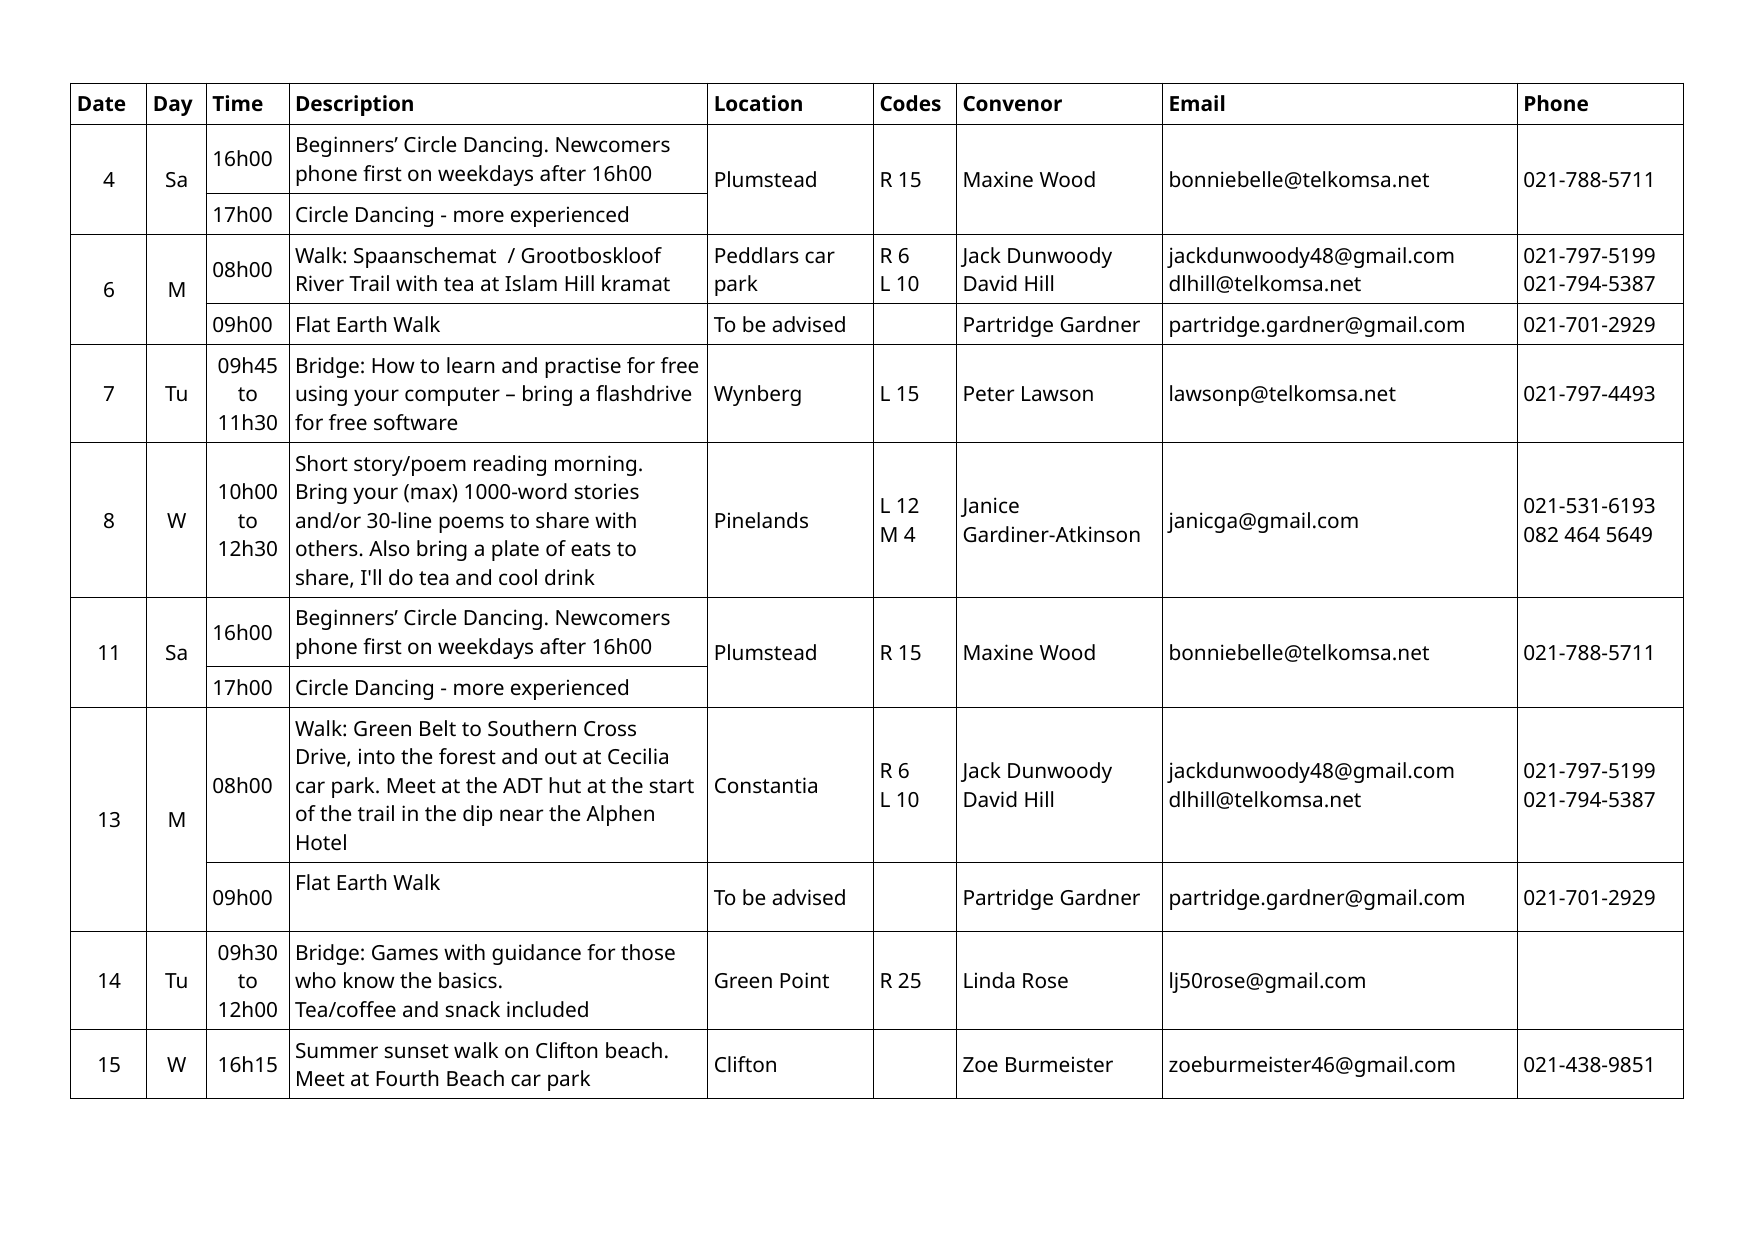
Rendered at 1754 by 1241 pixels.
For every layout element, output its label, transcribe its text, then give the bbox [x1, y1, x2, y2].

table_cell Wynberg [708, 345, 873, 442]
table_cell lawsonp@telkomsa.net [1163, 345, 1517, 442]
table_cell partridge.gardner@gmail.com [1163, 863, 1517, 931]
table_cell Walk: Spaanschemat / Grootboskloof River Trail with tea at Islam Hill kramat [290, 235, 707, 303]
table_cell 10h00 to 12h30 [207, 443, 289, 597]
table_cell Beginners’ Circle Dancing. Newcomers phone first on weekdays after 16h00 [290, 598, 707, 666]
table_cell Summer sunset walk on Clifton beach. Meet at Fourth Beach car park [290, 1030, 707, 1098]
table_cell 6 [71, 235, 146, 344]
table_cell 021-797-4493 [1518, 345, 1683, 442]
table_cell [1518, 932, 1683, 1029]
table_cell bonniebelle@telkomsa.net [1163, 598, 1517, 707]
table_header Codes [874, 84, 956, 124]
table_cell Circle Dancing - more experienced [290, 667, 707, 707]
table_cell Circle Dancing - more experienced [290, 194, 707, 234]
table_cell Linda Rose [957, 932, 1162, 1029]
table_cell 8 [71, 443, 146, 597]
table_cell 4 [71, 125, 146, 234]
table_cell 16h00 [207, 598, 289, 666]
table_cell partridge.gardner@gmail.com [1163, 304, 1517, 344]
table_cell Beginners’ Circle Dancing. Newcomers phone first on weekdays after 16h00 [290, 125, 707, 193]
table_cell [874, 304, 956, 344]
table_cell 17h00 [207, 194, 289, 234]
table_cell Maxine Wood [957, 598, 1162, 707]
table_cell 021-531-6193 082 464 5649 [1518, 443, 1683, 597]
table_cell jackdunwoody48@gmail.com dlhill@telkomsa.net [1163, 235, 1517, 303]
table_cell 7 [71, 345, 146, 442]
table_cell Tu [147, 932, 206, 1029]
table_cell 021-701-2929 [1518, 304, 1683, 344]
table_cell W [147, 1030, 206, 1098]
table_cell Flat Earth Walk [290, 863, 707, 931]
table_cell 08h00 [207, 235, 289, 303]
table_header Time [207, 84, 289, 124]
table_cell janicga@gmail.com [1163, 443, 1517, 597]
table_cell 08h00 [207, 708, 289, 862]
table_cell 021-438-9851 [1518, 1030, 1683, 1098]
table_cell 09h00 [207, 304, 289, 344]
table_cell Peter Lawson [957, 345, 1162, 442]
table_cell lj50rose@gmail.com [1163, 932, 1517, 1029]
table_cell jackdunwoody48@gmail.com dlhill@telkomsa.net [1163, 708, 1517, 862]
table_cell Clifton [708, 1030, 873, 1098]
table_cell 17h00 [207, 667, 289, 707]
table_cell 14 [71, 932, 146, 1029]
table_cell 021-797-5199 021-794-5387 [1518, 235, 1683, 303]
table_cell Jack Dunwoody David Hill [957, 708, 1162, 862]
table_header Convenor [957, 84, 1162, 124]
table_cell 021-788-5711 [1518, 125, 1683, 234]
table_cell Walk: Green Belt to Southern Cross Drive, into the forest and out at Cecilia car park. Meet at the ADT hut at the start of the trail in the dip near the Alphen Hotel [290, 708, 707, 862]
table_cell To be advised [708, 863, 873, 931]
table_header Phone [1518, 84, 1683, 124]
table_cell 021-788-5711 [1518, 598, 1683, 707]
table_cell 021-797-5199 021-794-5387 [1518, 708, 1683, 862]
table_cell R 6 L 10 [874, 235, 956, 303]
table_cell Short story/poem reading morning. Bring your (max) 1000-word stories and/or 30-line poems to share with others. Also bring a plate of eats to share, I'll do tea and cool drink [290, 443, 707, 597]
table_cell Jack Dunwoody David Hill [957, 235, 1162, 303]
table_cell [874, 1030, 956, 1098]
table_cell Bridge: Games with guidance for those who know the basics. Tea/coffee and snack included [290, 932, 707, 1029]
table_cell Green Point [708, 932, 873, 1029]
table_cell 15 [71, 1030, 146, 1098]
table_cell W [147, 443, 206, 597]
table_cell 021-701-2929 [1518, 863, 1683, 931]
table_header Day [147, 84, 206, 124]
table_header Email [1163, 84, 1517, 124]
table_cell 11 [71, 598, 146, 707]
table_cell Sa [147, 125, 206, 234]
table_cell 09h00 [207, 863, 289, 931]
table_cell Sa [147, 598, 206, 707]
table_cell 16h15 [207, 1030, 289, 1098]
table_cell R 25 [874, 932, 956, 1029]
table_cell M [147, 708, 206, 931]
table_cell Pinelands [708, 443, 873, 597]
table_cell Constantia [708, 708, 873, 862]
table_header Description [290, 84, 707, 124]
table_cell To be advised [708, 304, 873, 344]
table_header Date [71, 84, 146, 124]
table_cell [874, 863, 956, 931]
table_header Location [708, 84, 873, 124]
table_cell M [147, 235, 206, 344]
table_cell R 15 [874, 125, 956, 234]
table_cell Zoe Burmeister [957, 1030, 1162, 1098]
table_cell L 12 M 4 [874, 443, 956, 597]
table_cell Partridge Gardner [957, 304, 1162, 344]
table_cell Tu [147, 345, 206, 442]
table_cell Plumstead [708, 598, 873, 707]
table_cell 13 [71, 708, 146, 931]
table_cell bonniebelle@telkomsa.net [1163, 125, 1517, 234]
table_cell Janice Gardiner-Atkinson [957, 443, 1162, 597]
table_cell 09h45 to 11h30 [207, 345, 289, 442]
table_cell R 15 [874, 598, 956, 707]
table_cell Flat Earth Walk [290, 304, 707, 344]
table_cell Bridge: How to learn and practise for free using your computer – bring a flashdrive for free software [290, 345, 707, 442]
table_cell 16h00 [207, 125, 289, 193]
table_cell 09h30 to 12h00 [207, 932, 289, 1029]
table_cell R 6 L 10 [874, 708, 956, 862]
table_cell Peddlars car park [708, 235, 873, 303]
table_cell Plumstead [708, 125, 873, 234]
table_cell zoeburmeister46@gmail.com [1163, 1030, 1517, 1098]
table_cell Partridge Gardner [957, 863, 1162, 931]
table_cell Maxine Wood [957, 125, 1162, 234]
table_cell L 15 [874, 345, 956, 442]
